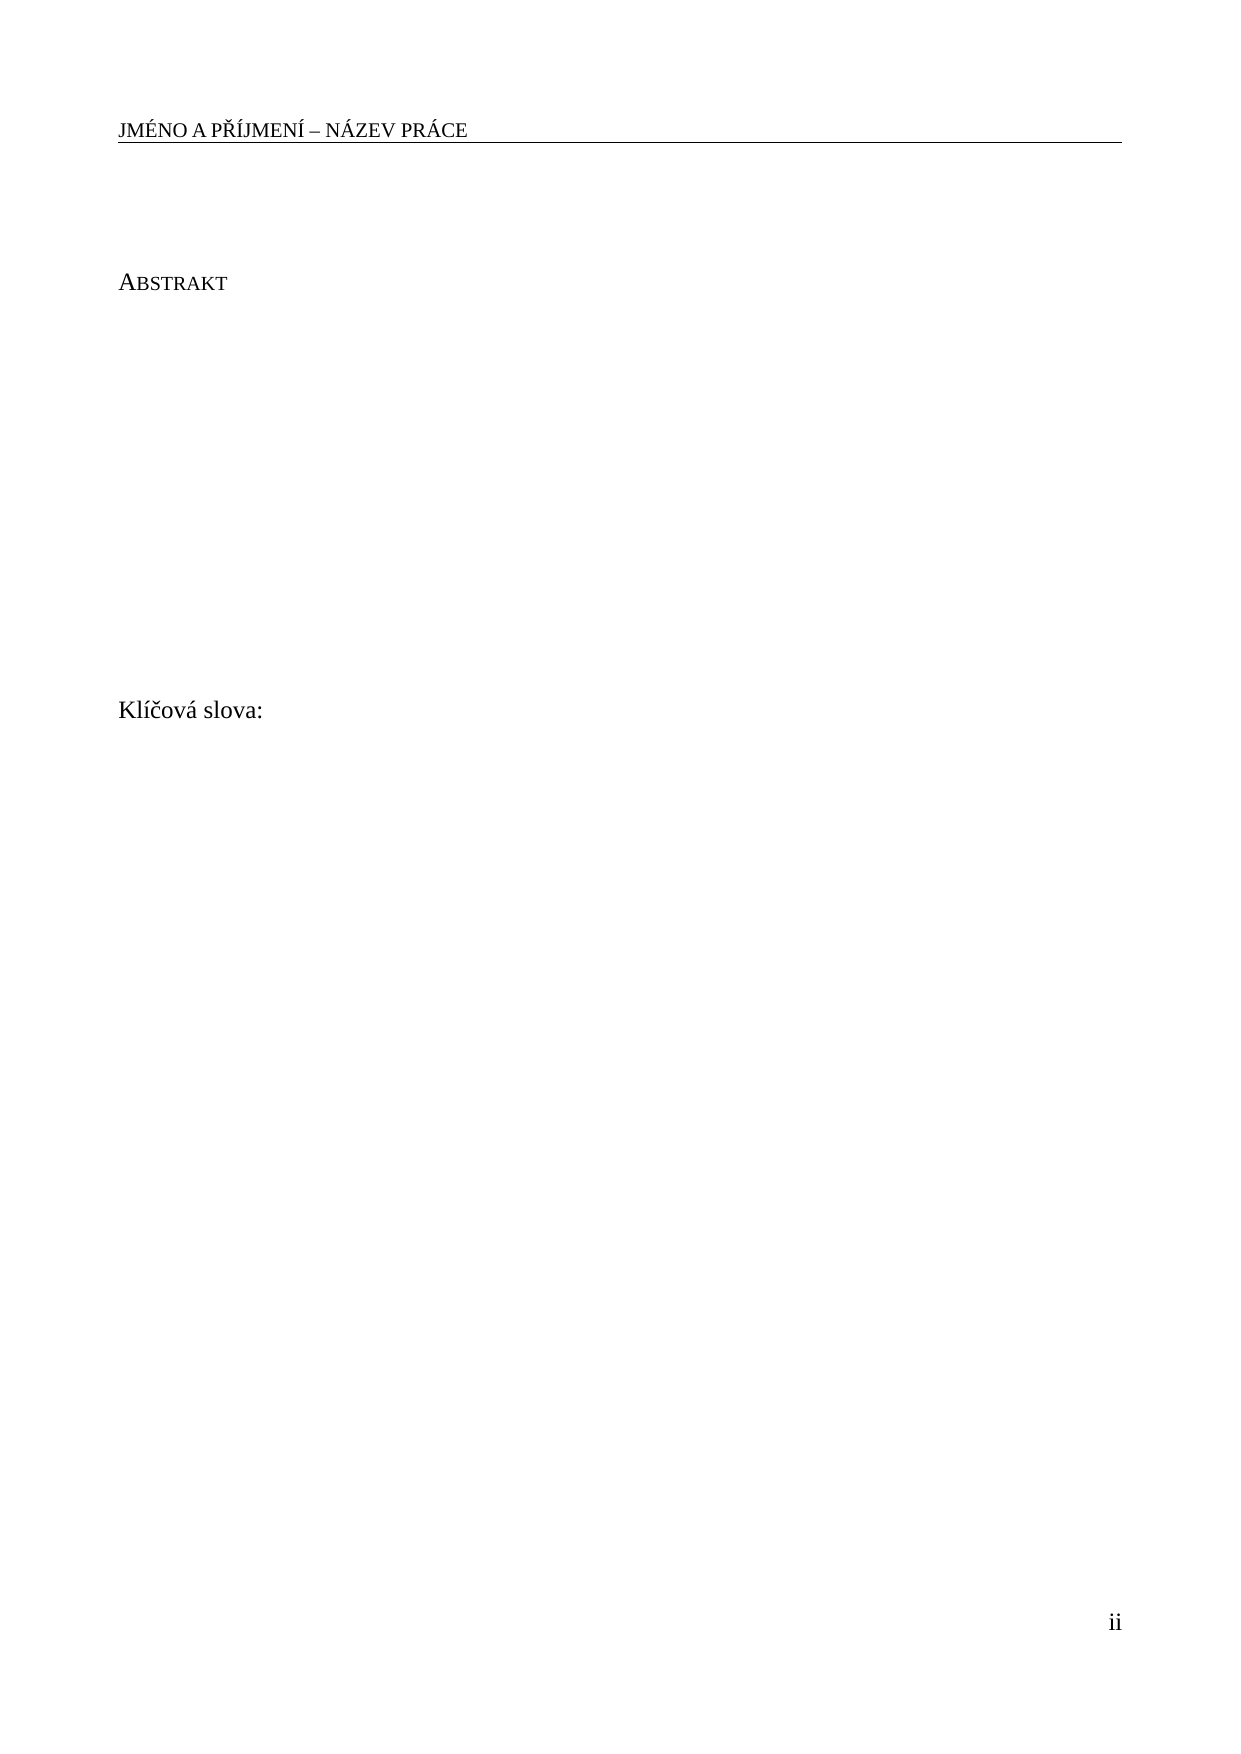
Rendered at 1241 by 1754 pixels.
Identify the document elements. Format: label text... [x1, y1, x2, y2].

text Klíčová slova: [118, 695, 1122, 724]
text Abstrakt [118, 267, 1122, 296]
